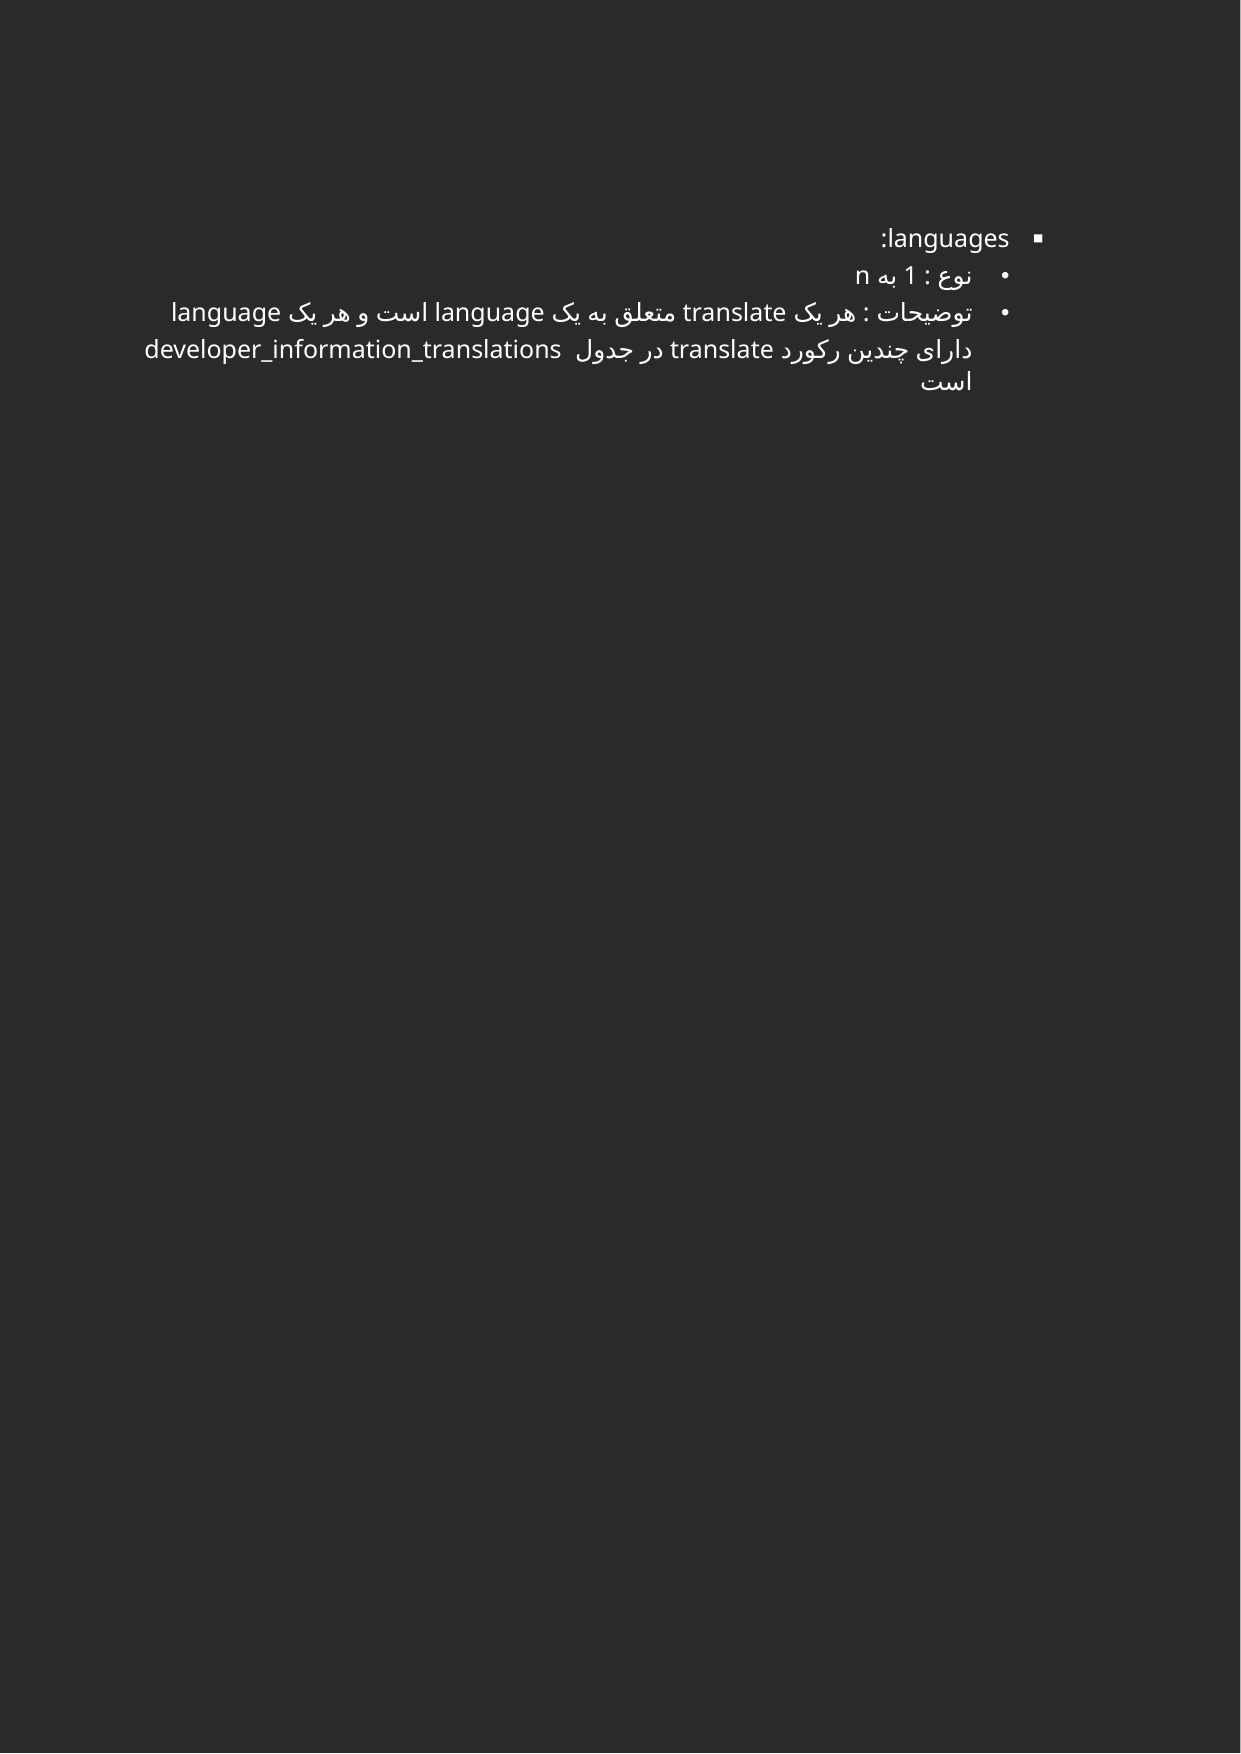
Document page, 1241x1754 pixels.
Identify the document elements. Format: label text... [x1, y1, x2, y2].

list languages: [118, 220, 1047, 257]
list نوع : 1 به n [118, 257, 1010, 294]
list توضیحات : هر یک translate متعلق به یک language است و هر یک language دارای چندین رکورد translate در جدول developer_information_translations است [118, 294, 1010, 401]
